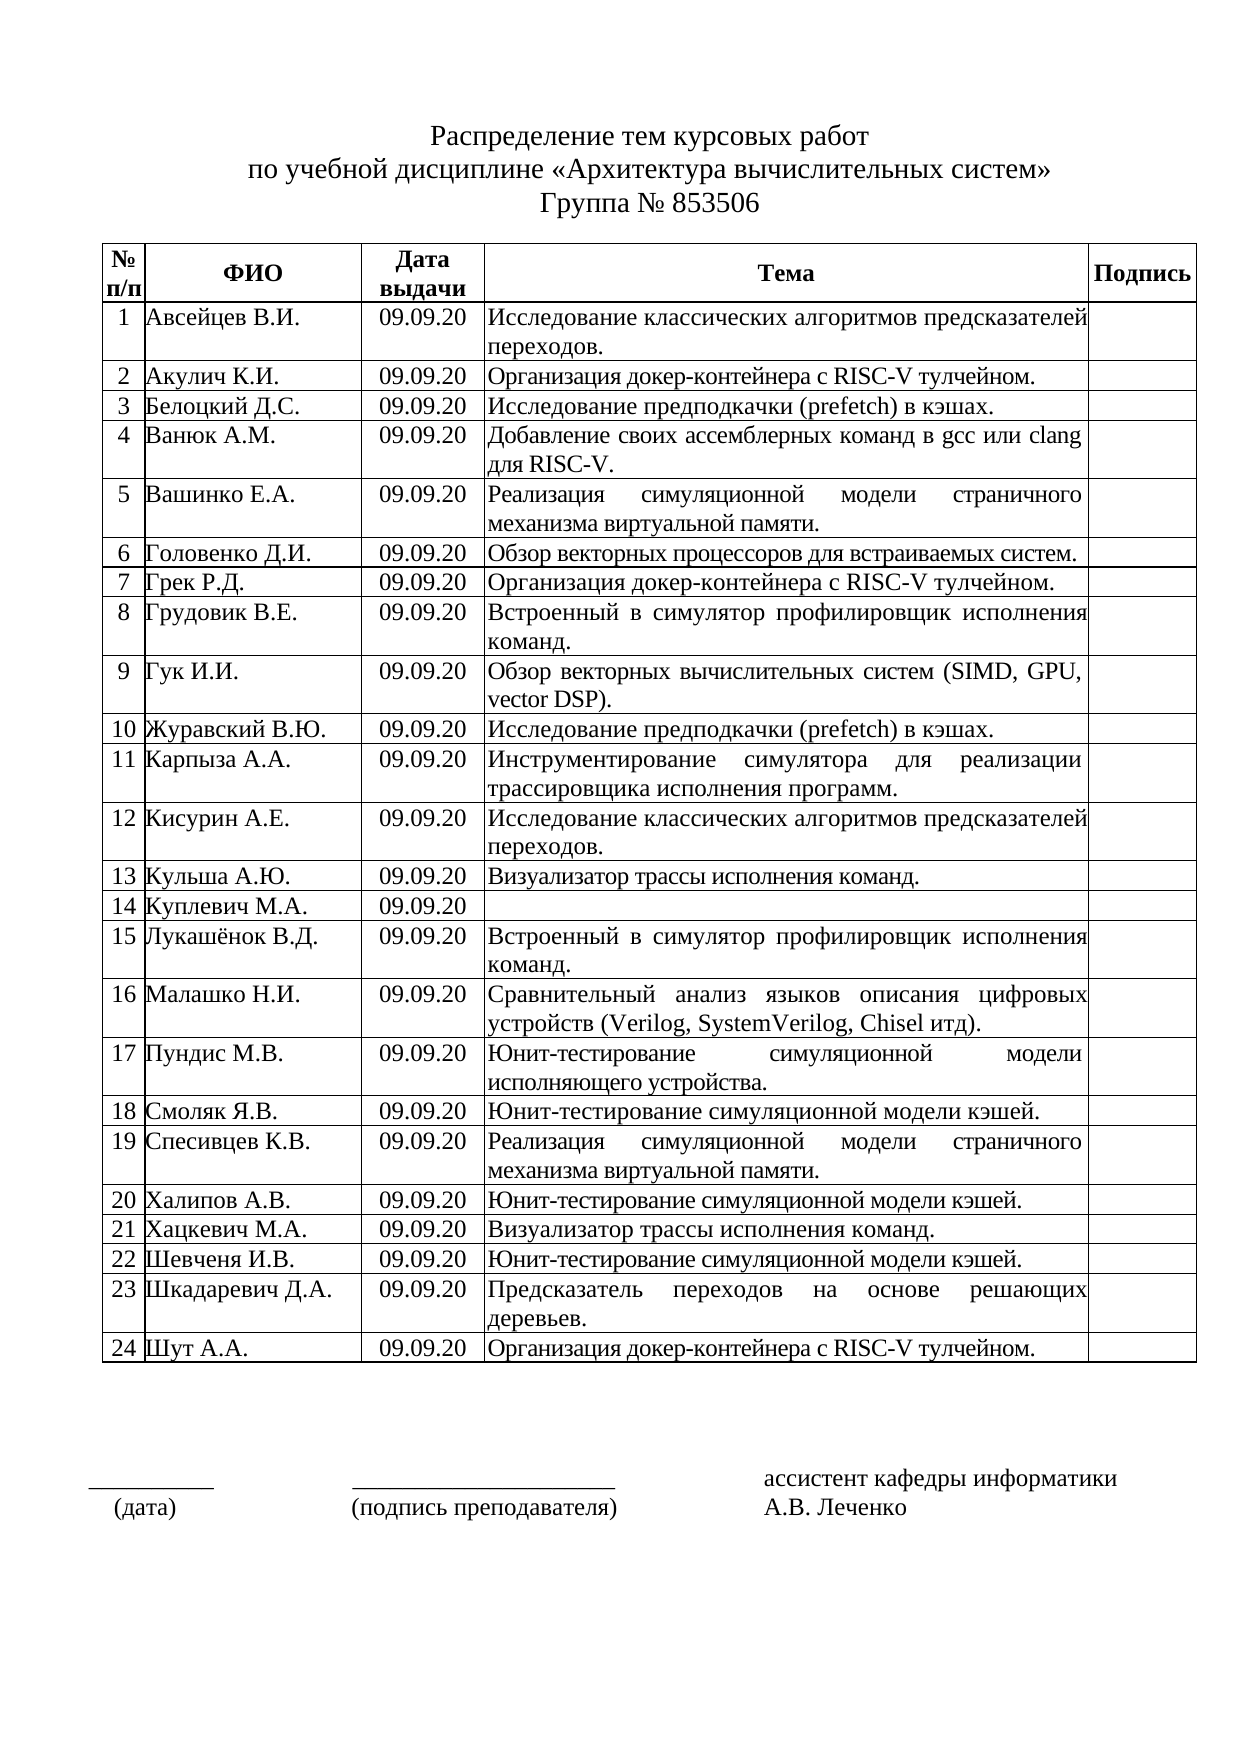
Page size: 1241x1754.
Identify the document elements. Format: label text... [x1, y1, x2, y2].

table_cell 09.09.20 [362, 921, 484, 978]
table_cell Обзор векторных процессоров для встраиваемых систем. [485, 538, 1088, 566]
table_cell [1089, 861, 1196, 890]
table_cell Визуализатор трассы исполнения команд. [485, 861, 1088, 890]
table_cell Исследование классических алгоритмов предсказателей переходов. [485, 303, 1088, 360]
table_cell 3 [103, 391, 144, 419]
table_cell 09.09.20 [362, 1244, 484, 1273]
table_cell [1089, 597, 1196, 655]
text __________ _____________________ ассистент кафедры информатики [89, 1463, 1211, 1492]
table_cell 09.09.20 [362, 861, 484, 890]
table_cell Журавский В.Ю. [146, 714, 361, 743]
table_cell Встроенный в симулятор профилировщик исполнения команд. [485, 597, 1088, 655]
table_cell 09.09.20 [362, 1096, 484, 1125]
table_cell 09.09.20 [362, 303, 484, 360]
table_cell Грек Р.Д. [146, 568, 361, 596]
table_cell Юнит-тестирование симуляционной модели исполняющего устройства. [485, 1038, 1088, 1095]
table_cell Юнит-тестирование симуляционной модели кэшей. [485, 1185, 1088, 1213]
table_cell 11 [103, 744, 144, 802]
table_cell 23 [103, 1274, 144, 1332]
table_cell Инструментирование симулятора для реализации трассировщика исполнения программ. [485, 744, 1088, 802]
table_cell 5 [103, 479, 144, 537]
table_cell Исследование предподкачки (prefetch) в кэшах. [485, 391, 1088, 419]
table_cell 09.09.20 [362, 1038, 484, 1095]
table_cell Хацкевич М.А. [146, 1215, 361, 1243]
table_cell 14 [103, 891, 144, 920]
table_header ФИО [146, 244, 361, 301]
table_cell 16 [103, 979, 144, 1037]
table_cell [1089, 1215, 1196, 1243]
table_cell [1089, 1096, 1196, 1125]
table_cell 09.09.20 [362, 421, 484, 478]
table_cell Спесивцев К.В. [146, 1126, 361, 1184]
table_cell [1089, 656, 1196, 713]
table_header № п/п [103, 244, 144, 301]
table_cell Организация докер-контейнера с RISC-V тулчейном. [485, 568, 1088, 596]
table_cell Встроенный в симулятор профилировщик исполнения команд. [485, 921, 1088, 978]
table_cell 09.09.20 [362, 1126, 484, 1184]
table_cell Организация докер-контейнера с RISC-V тулчейном. [485, 361, 1088, 390]
table_cell [1089, 1244, 1196, 1273]
table_cell Кисурин А.Е. [146, 803, 361, 860]
table_cell Акулич К.И. [146, 361, 361, 390]
table_cell Сравнительный анализ языков описания цифровых устройств (Verilog, SystemVerilog, Chisel итд). [485, 979, 1088, 1037]
table_cell Пундис М.В. [146, 1038, 361, 1095]
table_cell 13 [103, 861, 144, 890]
table_cell Реализация симуляционной модели страничного механизма виртуальной памяти. [485, 1126, 1088, 1184]
table_cell Карпыза А.А. [146, 744, 361, 802]
table_cell 09.09.20 [362, 538, 484, 566]
table_cell Ванюк А.М. [146, 421, 361, 478]
table_cell Шевченя И.В. [146, 1244, 361, 1273]
table_cell [1089, 979, 1196, 1037]
table_cell [1089, 921, 1196, 978]
table_cell Добавление своих ассемблерных команд в gcc или clang для RISC-V. [485, 421, 1088, 478]
table_cell 09.09.20 [362, 361, 484, 390]
table_cell Юнит-тестирование симуляционной модели кэшей. [485, 1096, 1088, 1125]
table_cell 10 [103, 714, 144, 743]
table_cell Предсказатель переходов на основе решающих деревьев. [485, 1274, 1088, 1332]
table_cell 22 [103, 1244, 144, 1273]
table_cell [1089, 303, 1196, 360]
table_cell 7 [103, 568, 144, 596]
table_header Подпись [1089, 244, 1196, 301]
table_cell 09.09.20 [362, 597, 484, 655]
table_cell Смоляк Я.В. [146, 1096, 361, 1125]
table_cell Белоцкий Д.С. [146, 391, 361, 419]
table_cell Организация докер-контейнера с RISC-V тулчейном. [485, 1333, 1088, 1361]
table_cell 09.09.20 [362, 568, 484, 596]
table_cell 15 [103, 921, 144, 978]
table_cell Реализация симуляционной модели страничного механизма виртуальной памяти. [485, 479, 1088, 537]
table_cell 4 [103, 421, 144, 478]
table_cell 09.09.20 [362, 1333, 484, 1361]
table_cell 2 [103, 361, 144, 390]
table_cell [1089, 1333, 1196, 1361]
subtitle Группа № 853506 [89, 185, 1211, 219]
table_cell 09.09.20 [362, 714, 484, 743]
table_cell 12 [103, 803, 144, 860]
table_cell [485, 891, 1088, 920]
table_cell 09.09.20 [362, 479, 484, 537]
table_cell Головенко Д.И. [146, 538, 361, 566]
table_cell 09.09.20 [362, 1274, 484, 1332]
table_cell 9 [103, 656, 144, 713]
table_cell [1089, 538, 1196, 566]
table_cell 18 [103, 1096, 144, 1125]
table_cell [1089, 1038, 1196, 1095]
table_cell Исследование предподкачки (prefetch) в кэшах. [485, 714, 1088, 743]
subtitle по учебной дисциплине «Архитектура вычислительных систем» [89, 152, 1211, 185]
table_cell 20 [103, 1185, 144, 1213]
table_cell 09.09.20 [362, 656, 484, 713]
table_cell Куплевич М.А. [146, 891, 361, 920]
table_cell Исследование классических алгоритмов предсказателей переходов. [485, 803, 1088, 860]
table_cell 6 [103, 538, 144, 566]
table_cell [1089, 568, 1196, 596]
table_cell 09.09.20 [362, 744, 484, 802]
table_cell Шут А.А. [146, 1333, 361, 1361]
table_header Дата выдачи [362, 244, 484, 301]
table_cell 21 [103, 1215, 144, 1243]
table_cell [1089, 421, 1196, 478]
table_cell Гук И.И. [146, 656, 361, 713]
table_cell 09.09.20 [362, 1185, 484, 1213]
table_cell [1089, 744, 1196, 802]
table_cell 09.09.20 [362, 891, 484, 920]
table_cell [1089, 391, 1196, 419]
table_cell [1089, 361, 1196, 390]
table_cell Лукашёнок В.Д. [146, 921, 361, 978]
table_cell [1089, 714, 1196, 743]
table_cell 1 [103, 303, 144, 360]
subtitle Распределение тем курсовых работ [89, 118, 1211, 152]
table_cell [1089, 479, 1196, 537]
table_cell 09.09.20 [362, 391, 484, 419]
table_cell Авсейцев В.И. [146, 303, 361, 360]
table_cell 19 [103, 1126, 144, 1184]
table_cell [1089, 891, 1196, 920]
text (дата) (подпись преподавателя) А.В. Леченко [89, 1492, 1211, 1521]
table_cell 8 [103, 597, 144, 655]
table_cell [1089, 1274, 1196, 1332]
table_cell Вашинко Е.А. [146, 479, 361, 537]
table_cell Визуализатор трассы исполнения команд. [485, 1215, 1088, 1243]
table_cell 17 [103, 1038, 144, 1095]
table_cell 09.09.20 [362, 1215, 484, 1243]
table_cell Малашко Н.И. [146, 979, 361, 1037]
table_cell Шкадаревич Д.А. [146, 1274, 361, 1332]
table_cell Халипов А.В. [146, 1185, 361, 1213]
table_cell Юнит-тестирование симуляционной модели кэшей. [485, 1244, 1088, 1273]
table_cell 24 [103, 1333, 144, 1361]
table_cell Кульша А.Ю. [146, 861, 361, 890]
table_cell [1089, 803, 1196, 860]
table_cell Обзор векторных вычислительных систем (SIMD, GPU, vector DSP). [485, 656, 1088, 713]
table_cell [1089, 1185, 1196, 1213]
table_cell Грудовик В.Е. [146, 597, 361, 655]
table_cell [1089, 1126, 1196, 1184]
table_header Тема [485, 244, 1088, 301]
table_cell 09.09.20 [362, 803, 484, 860]
table_cell 09.09.20 [362, 979, 484, 1037]
